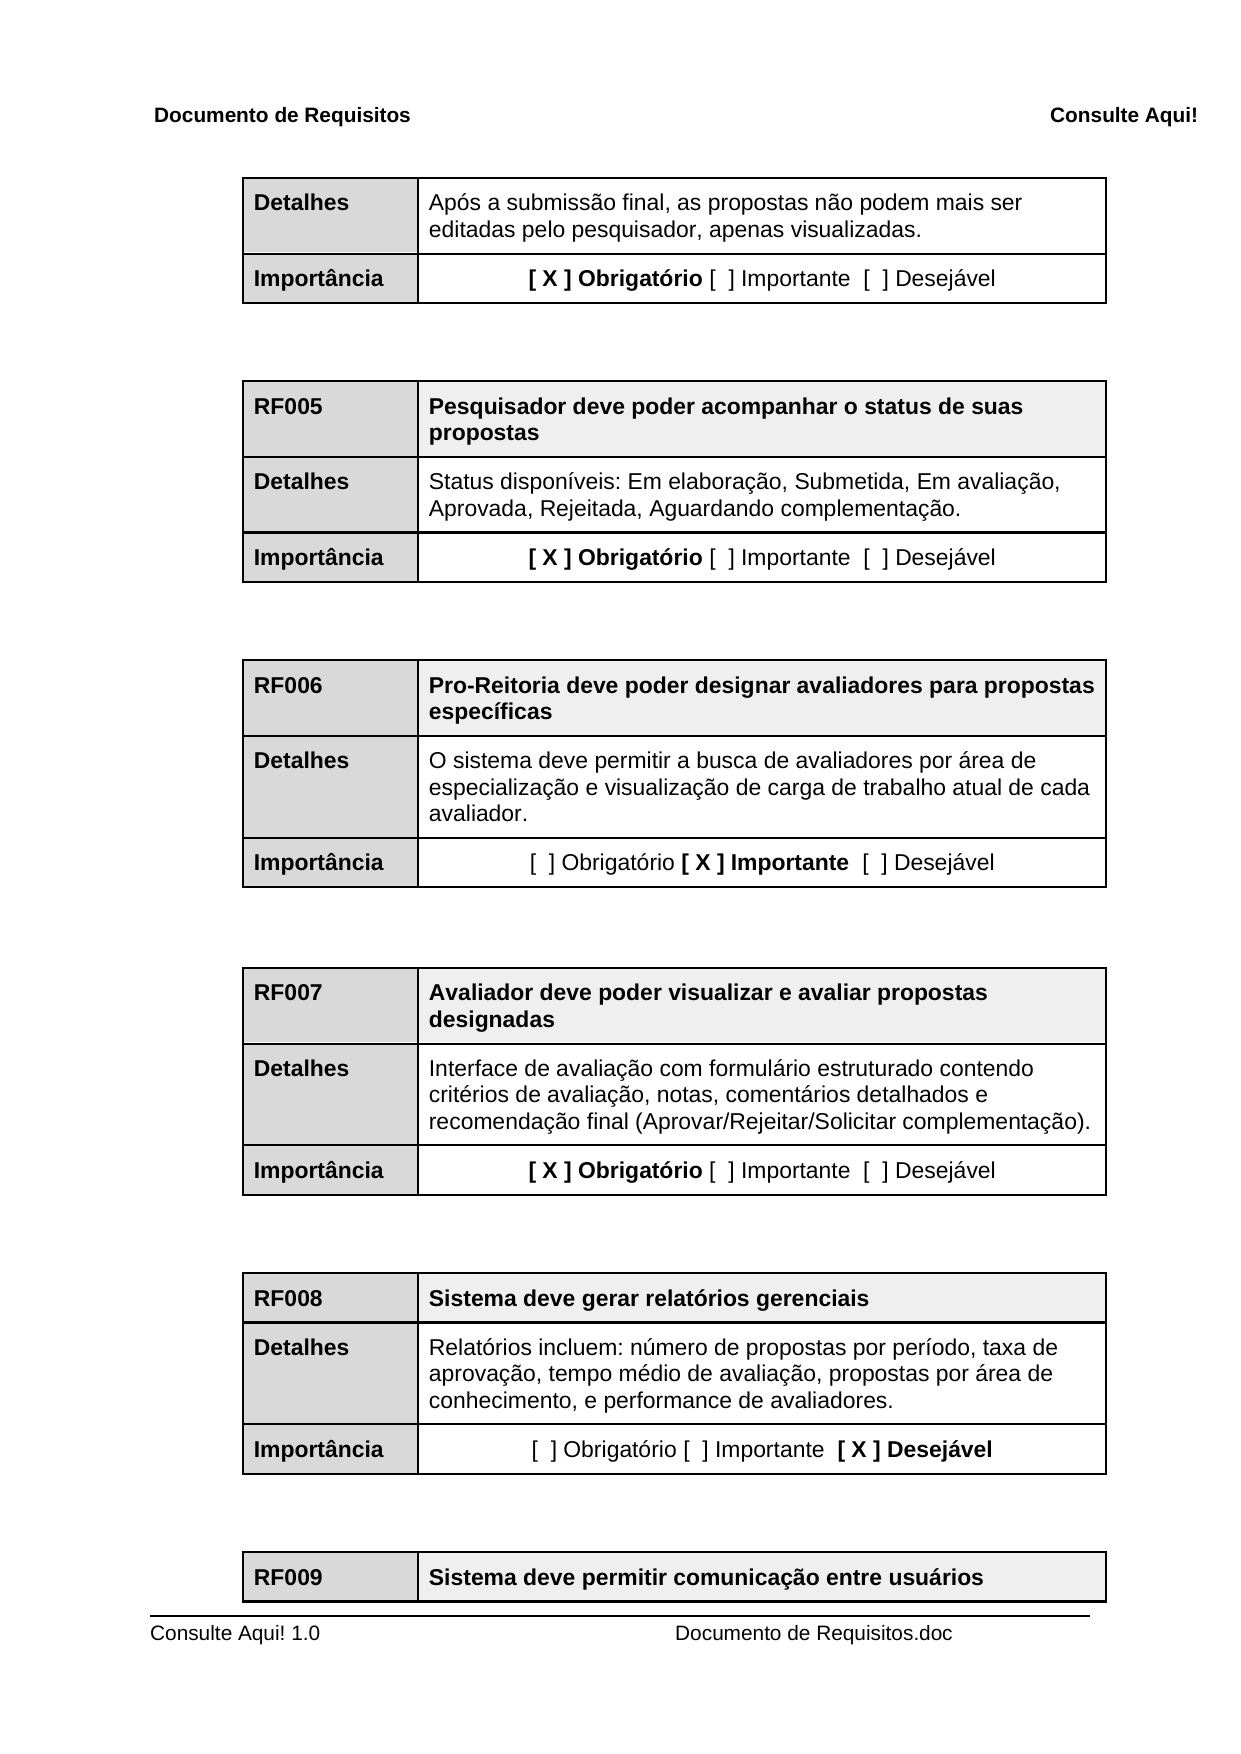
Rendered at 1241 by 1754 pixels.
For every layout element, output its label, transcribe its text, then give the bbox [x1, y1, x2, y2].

table_cell [ X ] Obrigatório [ ] Importante [ ] Desejável [419, 255, 1105, 302]
table_cell [ X ] Obrigatório [ ] Importante [ ] Desejável [419, 1146, 1105, 1194]
table_header Sistema deve gerar relatórios gerenciais [419, 1274, 1105, 1321]
table_cell Detalhes [244, 1045, 417, 1144]
table_cell Importância [244, 839, 417, 886]
table_header RF005 [244, 382, 417, 456]
table_header Sistema deve permitir comunicação entre usuários [419, 1553, 1105, 1600]
table_cell Detalhes [244, 179, 417, 252]
table_cell [ ] Obrigatório [ X ] Importante [ ] Desejável [419, 839, 1105, 886]
table_cell Detalhes [244, 458, 417, 531]
table_cell Relatórios incluem: número de propostas por período, taxa de aprovação, tempo médio de avaliação, propostas por área de conhecimento, e performance de avaliadores. [419, 1324, 1105, 1423]
table_cell Importância [244, 1146, 417, 1194]
table_cell [ X ] Obrigatório [ ] Importante [ ] Desejável [419, 534, 1105, 581]
table_header RF006 [244, 661, 417, 735]
table_header Pro-Reitoria deve poder designar avaliadores para propostas específicas [419, 661, 1105, 735]
table_cell Interface de avaliação com formulário estruturado contendo critérios de avaliação, notas, comentários detalhados e recomendação final (Aprovar/Rejeitar/Solicitar complementação). [419, 1045, 1105, 1144]
table_cell Detalhes [244, 1324, 417, 1423]
table_cell Status disponíveis: Em elaboração, Submetida, Em avaliação, Aprovada, Rejeitada, Aguardando complementação. [419, 458, 1105, 531]
table_header Avaliador deve poder visualizar e avaliar propostas designadas [419, 969, 1105, 1042]
table_cell Após a submissão final, as propostas não podem mais ser editadas pelo pesquisador, apenas visualizadas. [419, 179, 1105, 252]
table_cell Importância [244, 1425, 417, 1473]
table_cell [ ] Obrigatório [ ] Importante [ X ] Desejável [419, 1425, 1105, 1473]
table_cell Importância [244, 255, 417, 302]
table_cell O sistema deve permitir a busca de avaliadores por área de especialização e visualização de carga de trabalho atual de cada avaliador. [419, 737, 1105, 837]
table_cell Importância [244, 534, 417, 581]
table_header RF009 [244, 1553, 417, 1600]
table_cell Detalhes [244, 737, 417, 837]
table_header RF007 [244, 969, 417, 1042]
table_header Pesquisador deve poder acompanhar o status de suas propostas [419, 382, 1105, 456]
table_header RF008 [244, 1274, 417, 1321]
